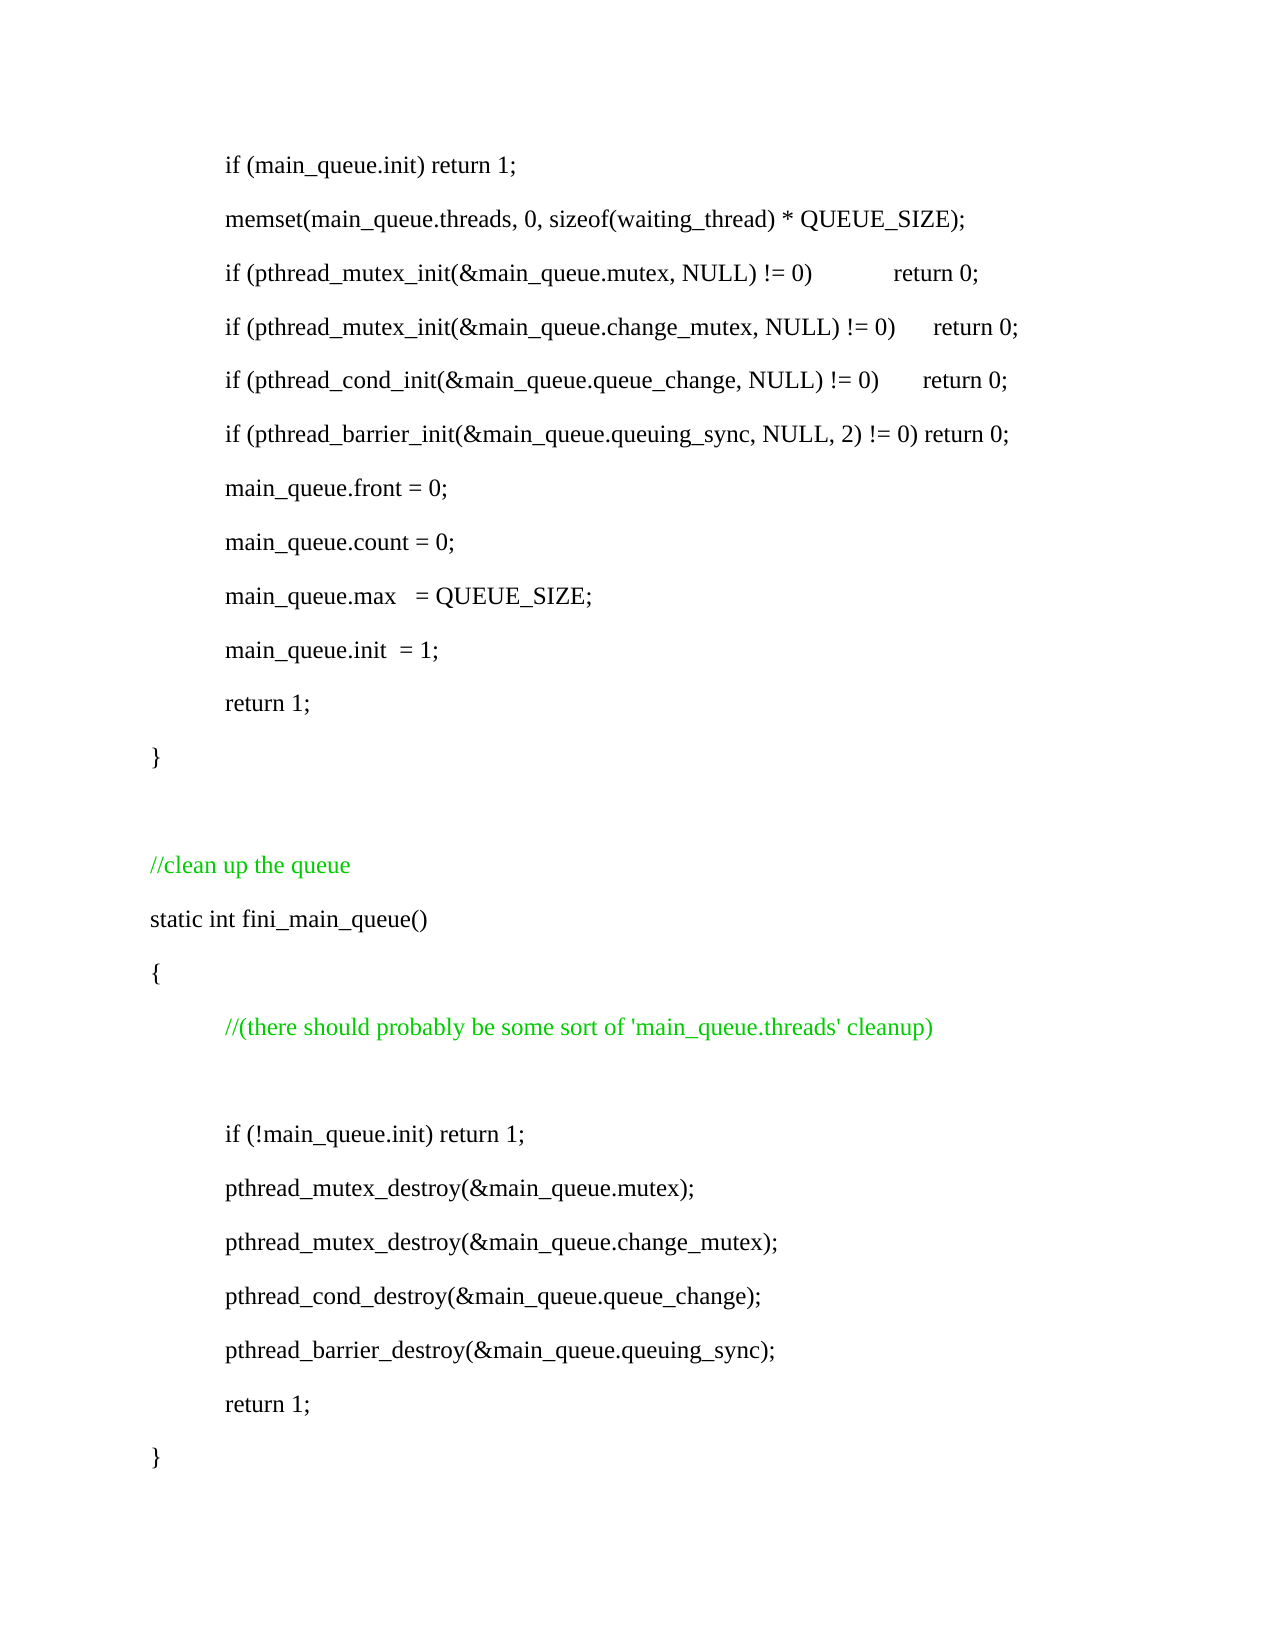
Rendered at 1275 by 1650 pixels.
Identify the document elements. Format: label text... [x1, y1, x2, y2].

text main_queue.front = 0; [150, 473, 1125, 502]
text if (!main_queue.init) return 1; [150, 1119, 1125, 1148]
text if (pthread_barrier_init(&main_queue.queuing_sync, NULL, 2) != 0) return 0; [150, 419, 1125, 448]
text main_queue.count = 0; [150, 527, 1125, 556]
text main_queue.init = 1; [150, 635, 1125, 663]
text pthread_mutex_destroy(&main_queue.change_mutex); [150, 1227, 1125, 1256]
text main_queue.max = QUEUE_SIZE; [150, 581, 1125, 609]
text //clean up the queue [150, 850, 1125, 879]
text //(there should probably be some sort of 'main_queue.threads' cleanup) [150, 1012, 1125, 1040]
text static int fini_main_queue() [150, 904, 1125, 933]
text memset(main_queue.threads, 0, sizeof(waiting_thread) * QUEUE_SIZE); [150, 204, 1125, 233]
text } [150, 742, 1125, 771]
text { [150, 958, 1125, 987]
text if (pthread_cond_init(&main_queue.queue_change, NULL) != 0) return 0; [150, 365, 1125, 394]
text if (main_queue.init) return 1; [150, 150, 1125, 179]
text pthread_mutex_destroy(&main_queue.mutex); [150, 1173, 1125, 1202]
text } [150, 1442, 1125, 1471]
text if (pthread_mutex_init(&main_queue.mutex, NULL) != 0) return 0; [150, 258, 1125, 286]
text pthread_cond_destroy(&main_queue.queue_change); [150, 1281, 1125, 1310]
text return 1; [150, 688, 1125, 717]
text pthread_barrier_destroy(&main_queue.queuing_sync); [150, 1335, 1125, 1363]
text return 1; [150, 1389, 1125, 1417]
text if (pthread_mutex_init(&main_queue.change_mutex, NULL) != 0) return 0; [150, 312, 1125, 340]
